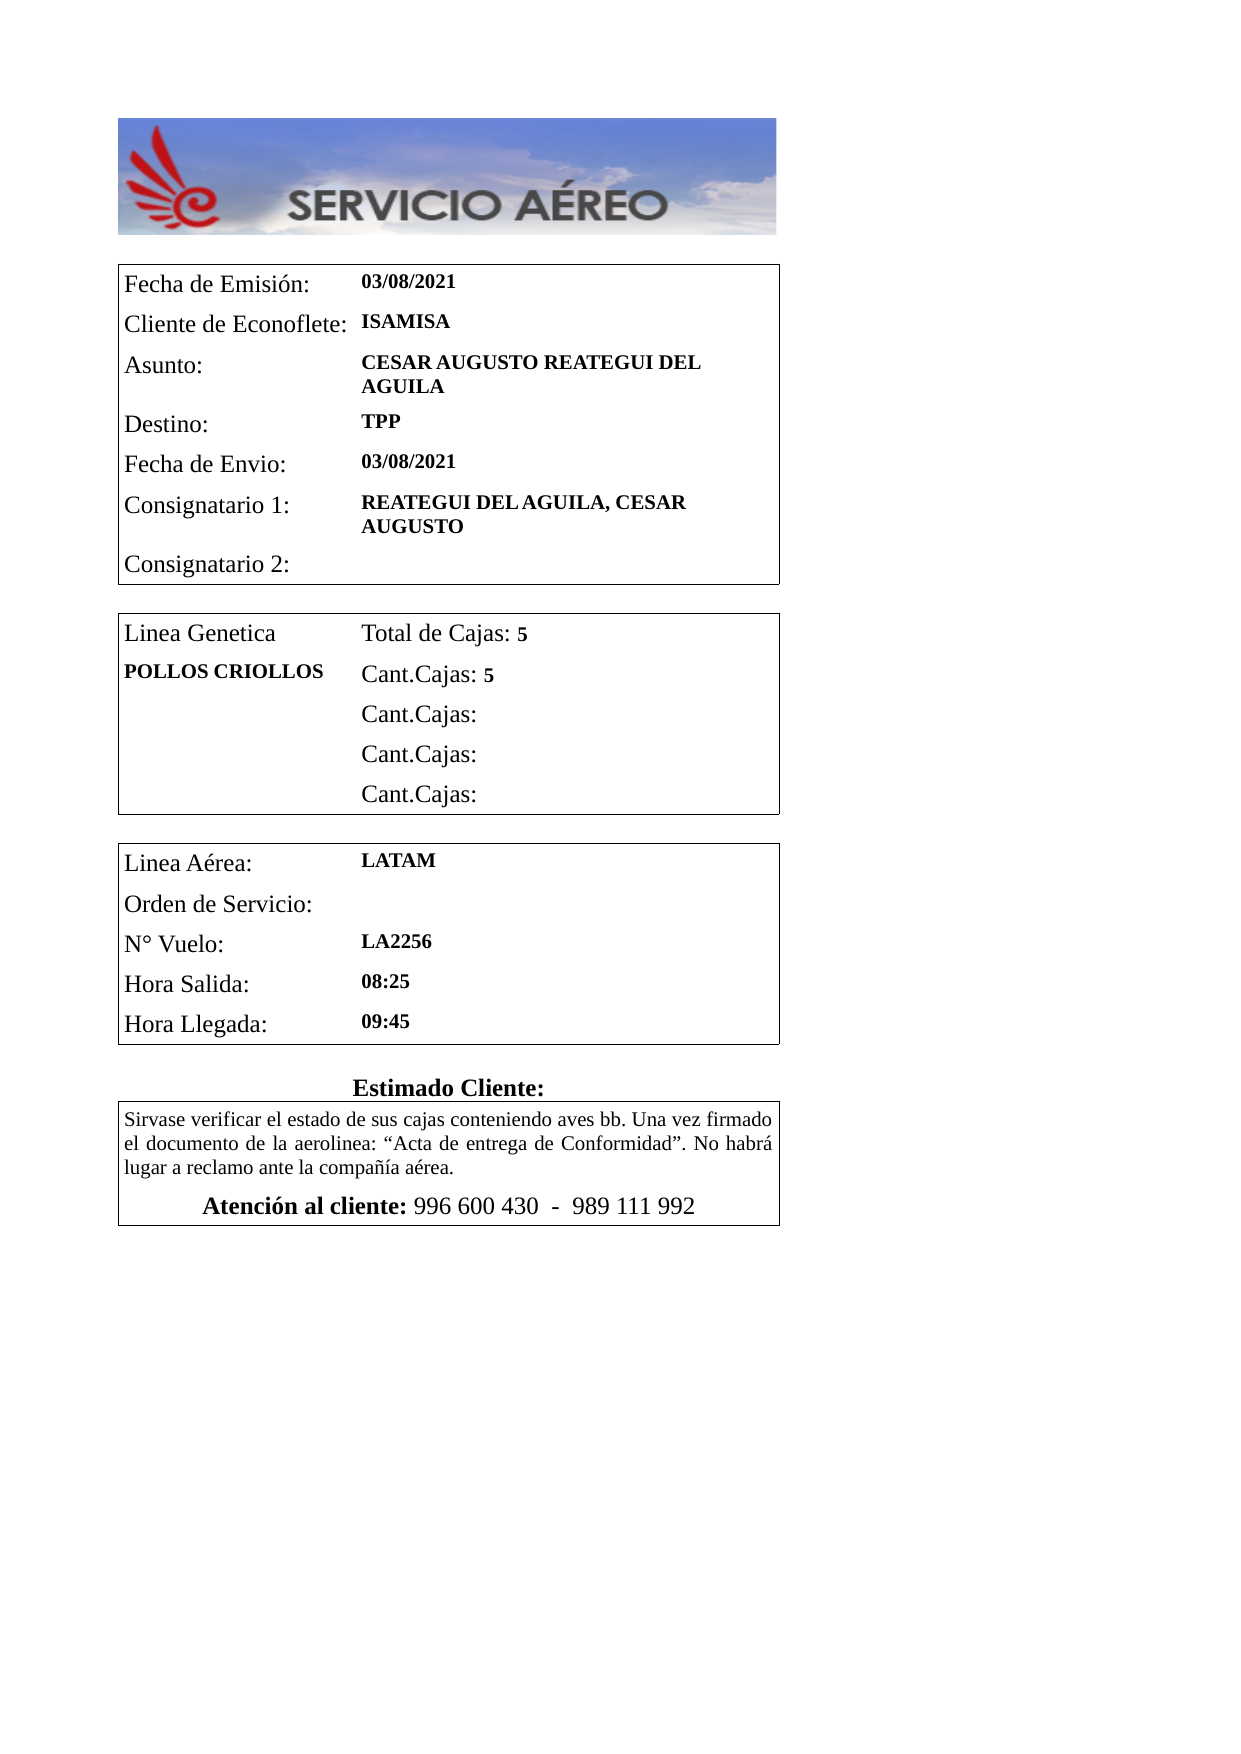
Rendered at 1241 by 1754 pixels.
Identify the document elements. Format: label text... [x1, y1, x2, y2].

table_cell [356, 883, 779, 923]
table_cell Cant.Cajas: [356, 693, 779, 733]
table_cell Orden de Servicio: [119, 883, 356, 923]
table_cell [356, 544, 779, 584]
table_cell N° Vuelo: [119, 923, 356, 963]
table_cell TPP [356, 404, 779, 444]
table_cell POLLOS CRIOLLOS [119, 653, 356, 693]
table_cell Atención al cliente: 996 600 430 - 989 111 992 [119, 1185, 779, 1225]
table_cell Estimado Cliente: [118, 1045, 779, 1101]
table_cell Cliente de Econoflete: [119, 304, 356, 344]
table_cell LA2256 [356, 923, 779, 963]
table_cell [119, 693, 356, 733]
table_cell Linea Genetica [119, 614, 356, 653]
table_cell Fecha de Envio: [119, 444, 356, 484]
table_cell [356, 585, 779, 613]
table_cell Linea Aérea: [119, 844, 356, 883]
table_cell [119, 774, 356, 814]
table_cell Total de Cajas: 5 [356, 614, 779, 653]
table_cell [356, 815, 779, 843]
table_cell Hora Salida: [119, 963, 356, 1003]
table_cell Cant.Cajas: [356, 774, 779, 814]
table_cell REATEGUI DEL AGUILA, CESAR AUGUSTO [356, 484, 779, 543]
table_cell [118, 815, 356, 843]
table_cell ISAMISA [356, 304, 779, 344]
table_cell 08:25 [356, 963, 779, 1003]
table_cell Cant.Cajas: [356, 733, 779, 773]
table_cell LATAM [356, 844, 779, 883]
table_cell [119, 733, 356, 773]
table_cell Destino: [119, 404, 356, 444]
picture [118, 118, 777, 235]
table_cell Consignatario 1: [119, 484, 356, 543]
table_header Fecha de Emisión: [119, 265, 356, 304]
table_cell 09:45 [356, 1004, 779, 1044]
table_header 03/08/2021 [356, 265, 779, 304]
table_cell CESAR AUGUSTO REATEGUI DEL AGUILA [356, 344, 779, 403]
table_cell Consignatario 2: [119, 544, 356, 584]
table_cell 03/08/2021 [356, 444, 779, 484]
table_cell Sirvase verificar el estado de sus cajas conteniendo aves bb. Una vez firmado el documento de la aerolinea: “Acta de entrega de Conformidad”. No habrá lugar a reclamo ante la compañía aérea. [119, 1102, 779, 1185]
table_cell [118, 585, 356, 613]
table_cell Hora Llegada: [119, 1004, 356, 1044]
table_cell Asunto: [119, 344, 356, 403]
table_cell Cant.Cajas: 5 [356, 653, 779, 693]
